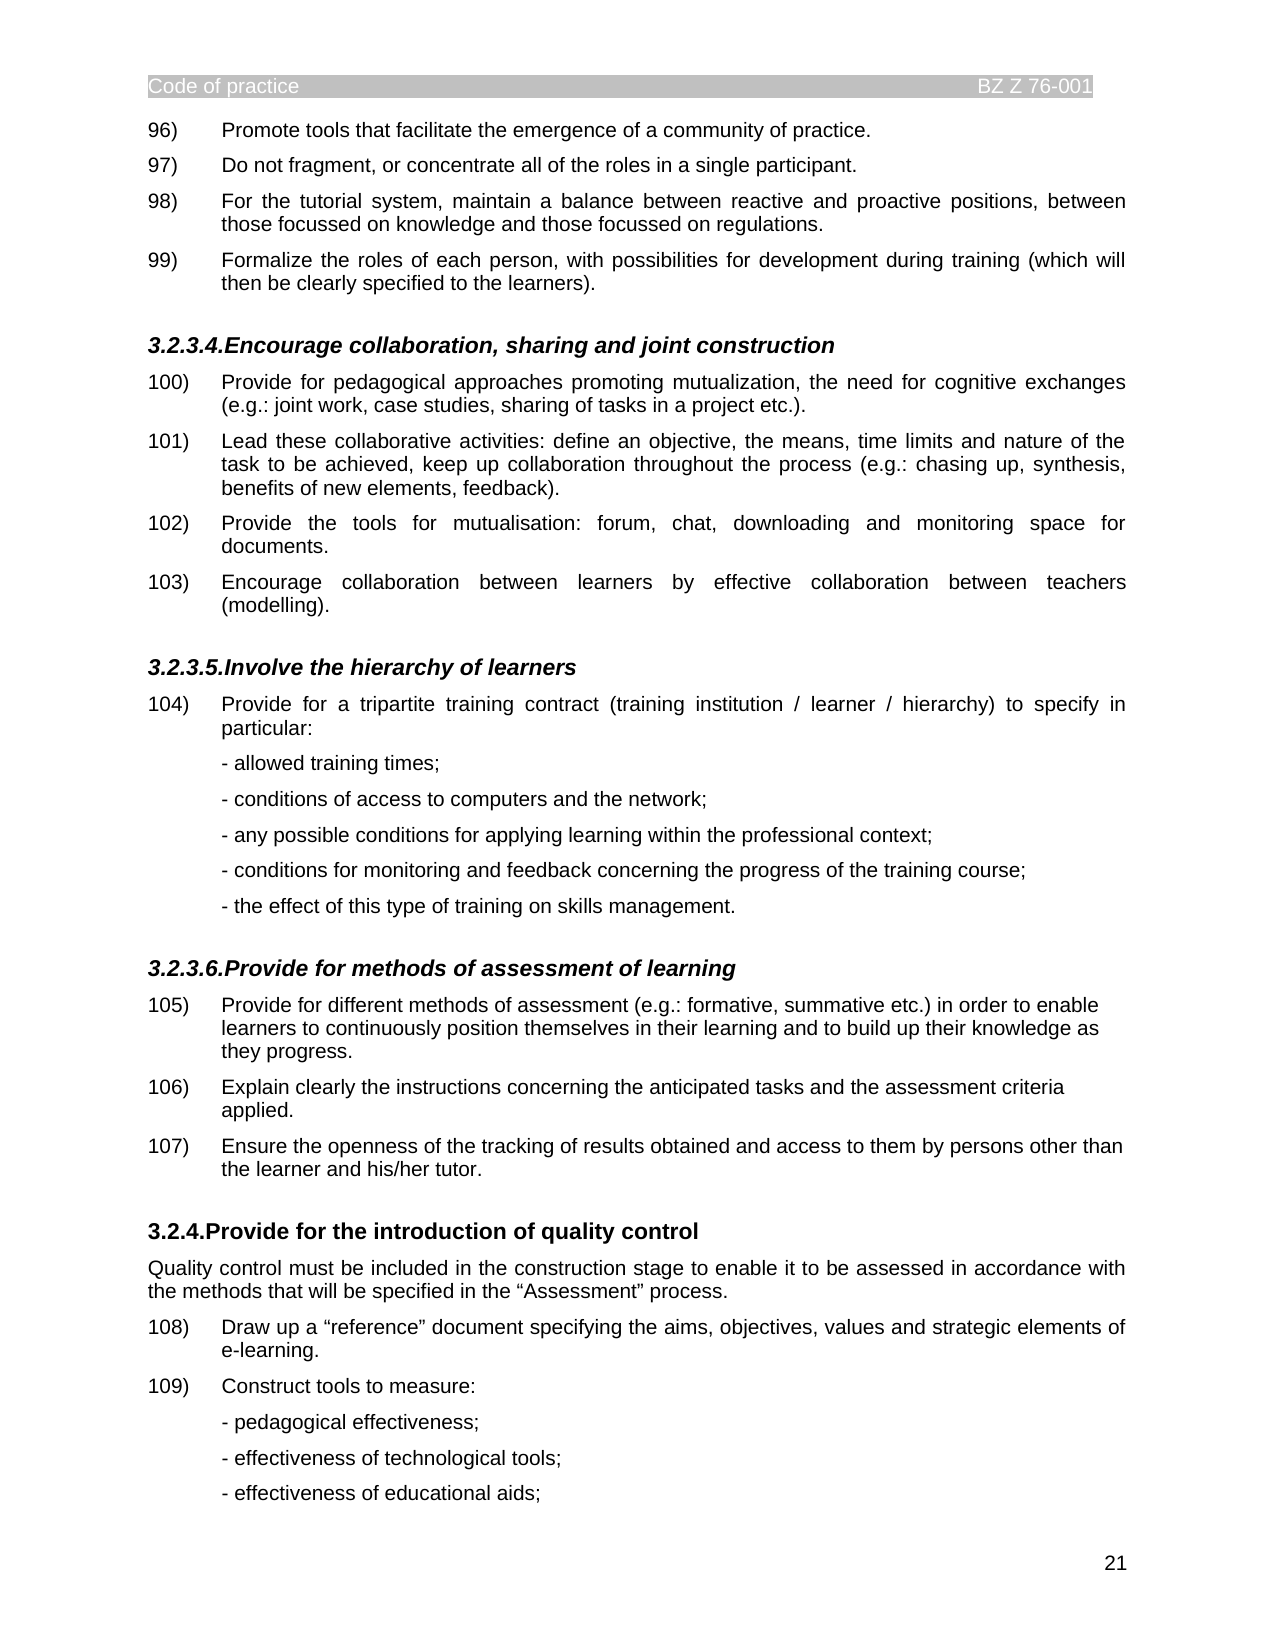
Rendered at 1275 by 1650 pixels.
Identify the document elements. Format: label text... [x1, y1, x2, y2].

text - conditions for monitoring and feedback concerning the progress of the training course; [221, 859, 1127, 882]
text 96) Promote tools that facilitate the emergence of a community of practice. [148, 118, 1127, 141]
text - conditions of access to computers and the network; [221, 787, 1127, 811]
text 103) Encourage collaboration between learners by effective collaboration between teachers (modelling). [148, 571, 1127, 617]
text 108) Draw up a “reference” document specifying the aims, objectives, values and strategic elements of e-learning. [148, 1316, 1127, 1362]
text - effectiveness of technological tools; [221, 1446, 1127, 1469]
subtitle Provide for methods of assessment of learning [148, 955, 1127, 981]
text 101) Lead these collaborative activities: define an objective, the means, time limits and nature of the task to be achieved, keep up collaboration throughout the process (e.g.: chasing up, synthesis, benefits of new elements, feedback). [148, 429, 1127, 499]
text - allowed training times; [221, 752, 1127, 775]
text 100) Provide for pedagogical approaches promoting mutualization, the need for cognitive exchanges (e.g.: joint work, case studies, sharing of tasks in a project etc.). [148, 371, 1127, 417]
text Quality control must be included in the construction stage to enable it to be assessed in accordance with the methods that will be specified in the “Assessment” process. [148, 1257, 1127, 1303]
text 98) For the tutorial system, maintain a balance between reactive and proactive positions, between those focussed on knowledge and those focussed on regulations. [148, 189, 1127, 236]
text 106) Explain clearly the instructions concerning the anticipated tasks and the assessment criteria applied. [148, 1076, 1127, 1122]
text 102) Provide the tools for mutualisation: forum, chat, downloading and monitoring space for documents. [148, 512, 1127, 558]
text - pedagogical effectiveness; [221, 1410, 1127, 1434]
text 99) Formalize the roles of each person, with possibilities for development during training (which will then be clearly specified to the learners). [148, 248, 1127, 295]
subtitle Provide for the introduction of quality control [148, 1219, 1127, 1244]
text 105) Provide for different methods of assessment (e.g.: formative, summative etc.) in order to enable learners to continuously position themselves in their learning and to build up their knowledge as they progress. [148, 993, 1127, 1063]
text 107) Ensure the openness of the tracking of results obtained and access to them by persons other than the learner and his/her tutor. [148, 1135, 1127, 1181]
text - the effect of this type of training on skills management. [221, 895, 1127, 918]
text - any possible conditions for applying learning within the professional context; [221, 823, 1127, 846]
subtitle Involve the hierarchy of learners [148, 655, 1127, 680]
text 109) Construct tools to measure: [148, 1375, 1127, 1398]
subtitle Encourage collaboration, sharing and joint construction [148, 332, 1127, 358]
text 104) Provide for a tripartite training contract (training institution / learner / hierarchy) to specify in particular: [148, 693, 1127, 739]
text 97) Do not fragment, or concentrate all of the roles in a single participant. [148, 154, 1127, 177]
text - effectiveness of educational aids; [221, 1482, 1127, 1505]
